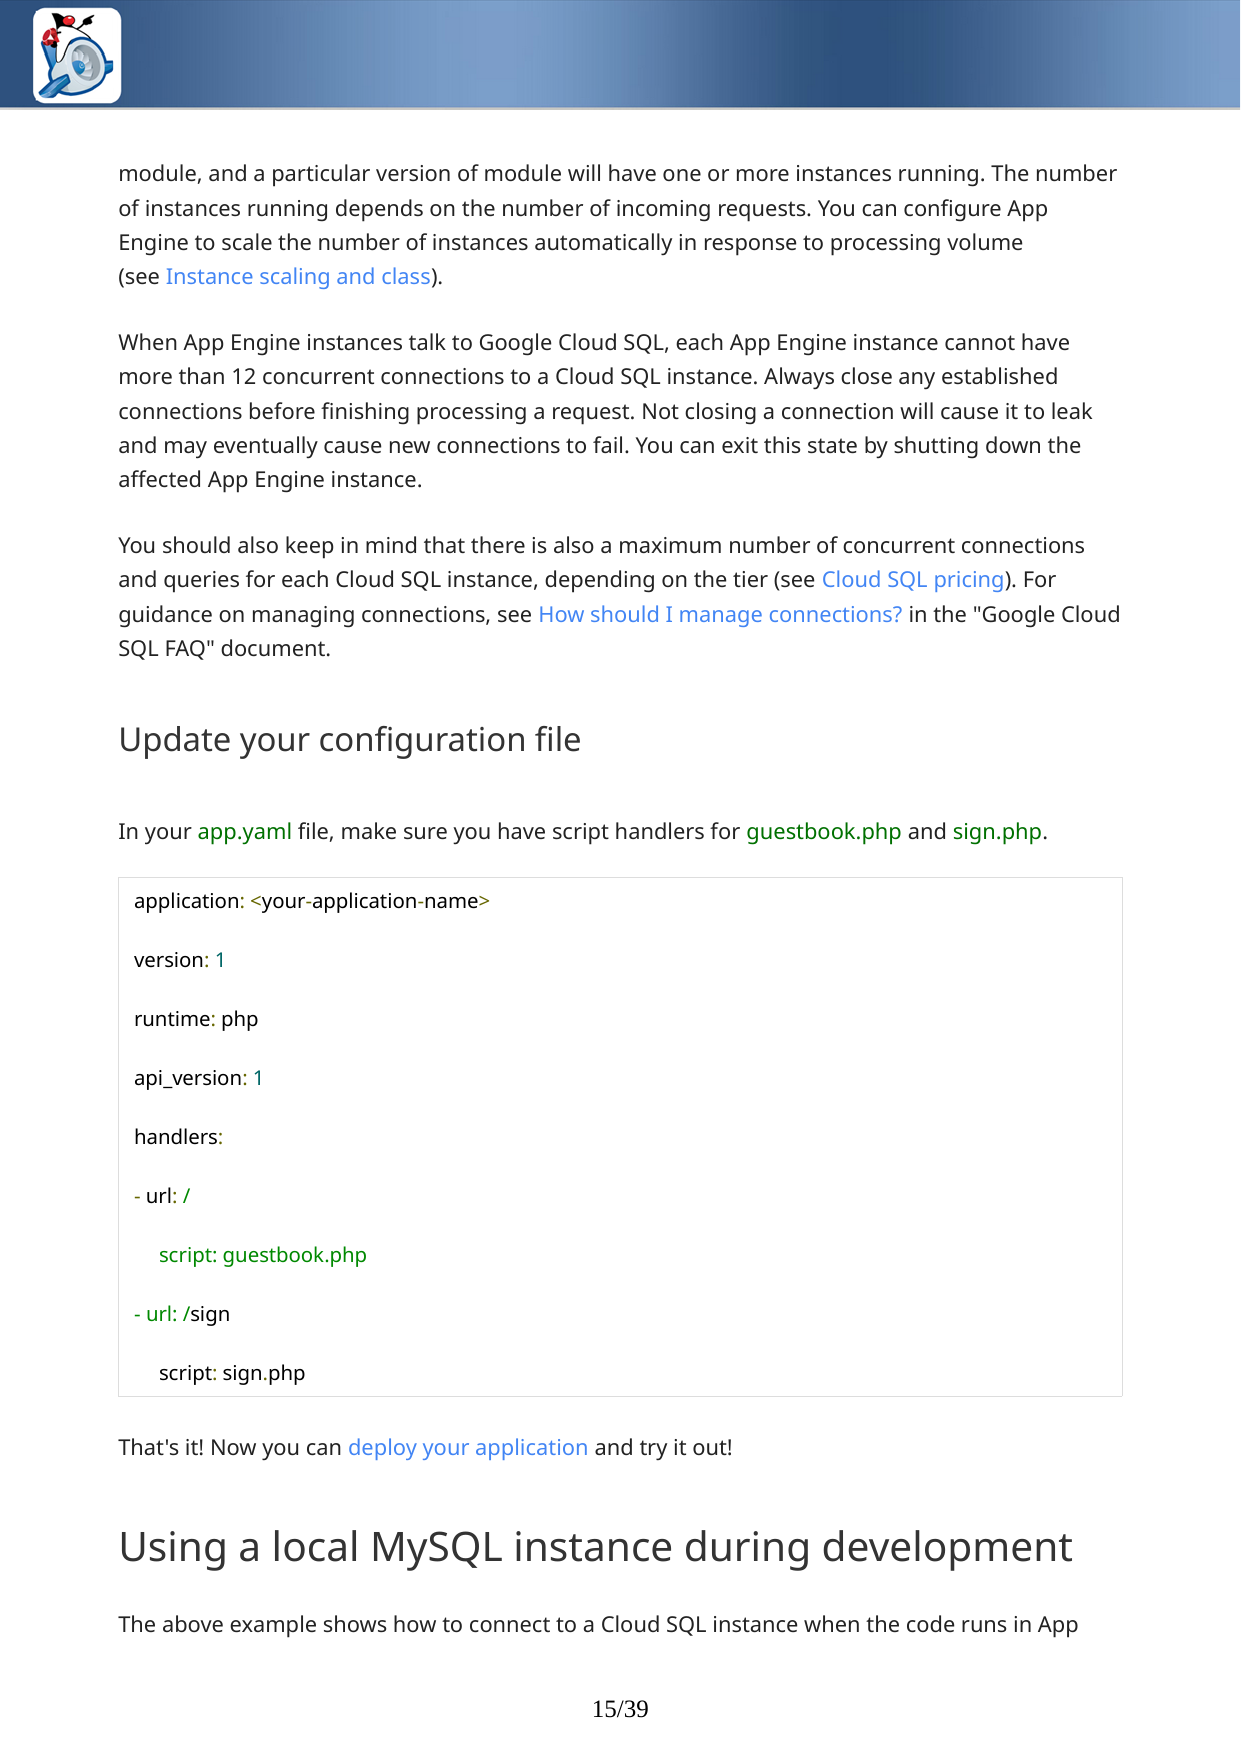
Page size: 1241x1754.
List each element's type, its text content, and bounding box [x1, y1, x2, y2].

text - url: / [119, 1172, 1122, 1209]
text You should also keep in mind that there is also a maximum number of concurrent connections and queries for each Cloud SQL instance, depending on the tier (see Cloud SQL pricing). For guidance on managing connections, see How should I manage connections? in the "Google Cloud SQL FAQ" document. [118, 525, 1122, 663]
text script: guestbook.php [119, 1231, 1122, 1268]
text runtime: php [119, 995, 1122, 1032]
text version: 1 [119, 936, 1122, 973]
text That's it! Now you can deploy your application and try it out! [118, 1427, 1122, 1462]
text In your app.yaml file, make sure you have script handlers for guestbook.php and sign.php. [118, 812, 1122, 846]
picture [0, 0, 1241, 110]
text application: <your-application-name> [119, 878, 1122, 914]
subtitle Update your configuration file [118, 716, 1122, 761]
text module, and a particular version of module will have one or more instances running. The number of instances running depends on the number of incoming requests. You can configure App Engine to scale the number of instances automatically in response to processing volume (see Instance scaling and class). [118, 153, 1122, 291]
text api_version: 1 [119, 1054, 1122, 1091]
text handlers: [119, 1113, 1122, 1150]
text The above example shows how to connect to a Cloud SQL instance when the code runs in App [118, 1604, 1122, 1639]
text script: sign.php [119, 1349, 1122, 1396]
text When App Engine instances talk to Google Cloud SQL, each App Engine instance cannot have more than 12 concurrent connections to a Cloud SQL instance. Always close any established connections before finishing processing a request. Not closing a connection will cause it to leak and may eventually cause new connections to fail. You can exit this state by shutting down the affected App Engine instance. [118, 322, 1122, 494]
subtitle Using a local MySQL instance during development [118, 1518, 1122, 1573]
text - url: /sign [119, 1290, 1122, 1327]
